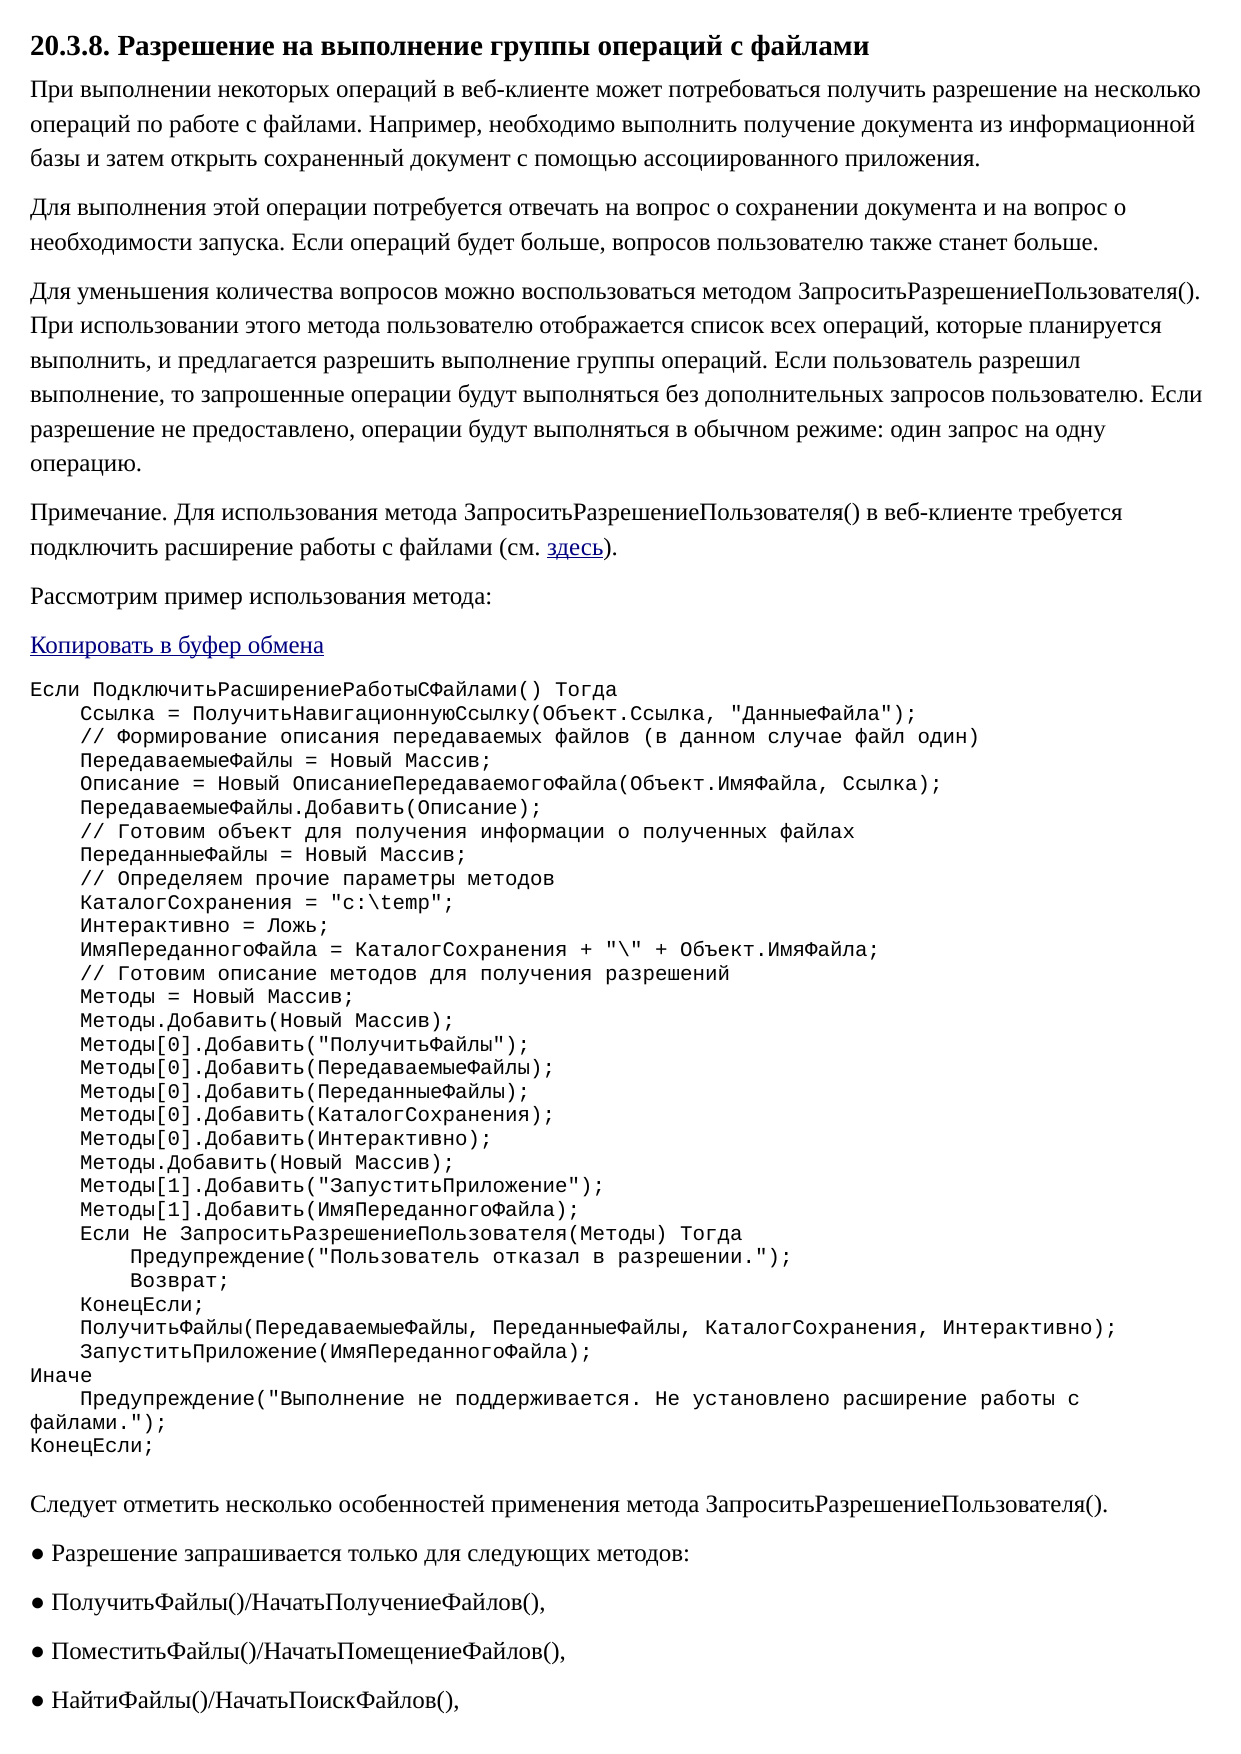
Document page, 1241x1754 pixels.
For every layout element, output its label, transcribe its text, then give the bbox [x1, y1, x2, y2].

text Описание = Новый ОписаниеПередаваемогоФайла(Объект.ИмяФайла, Ссылка); [30, 773, 1211, 797]
text // Формирование описания передаваемых файлов (в данном случае файл один) [30, 726, 1211, 750]
text ПередаваемыеФайлы = Новый Массив; [30, 750, 1211, 773]
text ИмяПереданногоФайла = КаталогСохранения + "\" + Объект.ИмяФайла; [30, 939, 1211, 963]
text // Готовим описание методов для получения разрешений [30, 963, 1211, 986]
subtitle 20.3.8. Разрешение на выполнение группы операций с файлами [30, 28, 1211, 62]
text Методы = Новый Массив; [30, 986, 1211, 1010]
text ● НайтиФайлы()/НачатьПоискФайлов(), [30, 1685, 1211, 1714]
text ● ПоместитьФайлы()/НачатьПомещениеФайлов(), [30, 1636, 1211, 1664]
text Методы[0].Добавить(КаталогСохранения); [30, 1104, 1211, 1128]
text ● ПолучитьФайлы()/НачатьПолучениеФайлов(), [30, 1587, 1211, 1616]
text Методы[0].Добавить(ПереданныеФайлы); [30, 1081, 1211, 1104]
text Методы[0].Добавить(ПередаваемыеФайлы); [30, 1057, 1211, 1081]
text Для уменьшения количества вопросов можно воспользоваться методом ЗапроситьРазрешениеПользователя(). При использовании этого метода пользователю отображается список всех операций, которые планируется выполнить, и предлагается разрешить выполнение группы операций. Если пользователь разрешил выполнение, то запрошенные операции будут выполняться без дополнительных запросов пользователю. Если разрешение не предоставлено, операции будут выполняться в обычном режиме: один запрос на одну операцию. [30, 276, 1211, 477]
text КонецЕсли; [30, 1294, 1211, 1317]
text Предупреждение("Выполнение не поддерживается. Не установлено расширение работы с файлами."); [30, 1388, 1211, 1436]
text Копировать в буфер обмена [30, 630, 1211, 658]
text ● Разрешение запрашивается только для следующих методов: [30, 1538, 1211, 1566]
text // Определяем прочие параметры методов [30, 868, 1211, 892]
text Методы[1].Добавить("ЗапуститьПриложение"); [30, 1175, 1211, 1199]
text КонецЕсли; [30, 1436, 1211, 1459]
text Методы.Добавить(Новый Массив); [30, 1010, 1211, 1033]
text Методы[1].Добавить(ИмяПереданногоФайла); [30, 1199, 1211, 1223]
text Примечание. Для использования метода ЗапроситьРазрешениеПользователя() в веб-клиенте требуется подключить расширение работы с файлами (см. здесь). [30, 497, 1211, 560]
text Интерактивно = Ложь; [30, 915, 1211, 939]
text ПолучитьФайлы(ПередаваемыеФайлы, ПереданныеФайлы, КаталогСохранения, Интерактивно); [30, 1317, 1211, 1341]
text ПередаваемыеФайлы.Добавить(Описание); [30, 797, 1211, 821]
text // Готовим объект для получения информации о полученных файлах [30, 821, 1211, 844]
text Возврат; [30, 1270, 1211, 1294]
text Если ПодключитьРасширениеРаботыСФайлами() Тогда [30, 679, 1211, 702]
text Методы[0].Добавить(Интерактивно); [30, 1128, 1211, 1152]
text Иначе [30, 1364, 1211, 1388]
text ЗапуститьПриложение(ИмяПереданногоФайла); [30, 1341, 1211, 1364]
text Ссылка = ПолучитьНавигационнуюСсылку(Объект.Ссылка, "ДанныеФайла"); [30, 702, 1211, 726]
text Методы[0].Добавить("ПолучитьФайлы"); [30, 1033, 1211, 1057]
text Рассмотрим пример использования метода: [30, 581, 1211, 609]
text Для выполнения этой операции потребуется отвечать на вопрос о сохранении документа и на вопрос о необходимости запуска. Если операций будет больше, вопросов пользователю также станет больше. [30, 192, 1211, 255]
text При выполнении некоторых операций в веб-клиенте может потребоваться получить разрешение на несколько операций по работе с файлами. Например, необходимо выполнить получение документа из информационной базы и затем открыть сохраненный документ с помощью ассоциированного приложения. [30, 74, 1211, 172]
text Предупреждение("Пользователь отказал в разрешении."); [30, 1246, 1211, 1270]
text Методы.Добавить(Новый Массив); [30, 1152, 1211, 1175]
text КаталогСохранения = "c:\temp"; [30, 892, 1211, 915]
text ПереданныеФайлы = Новый Массив; [30, 844, 1211, 868]
text Если Не ЗапроситьРазрешениеПользователя(Методы) Тогда [30, 1223, 1211, 1246]
text Следует отметить несколько особенностей применения метода ЗапроситьРазрешениеПользователя(). [30, 1489, 1211, 1517]
